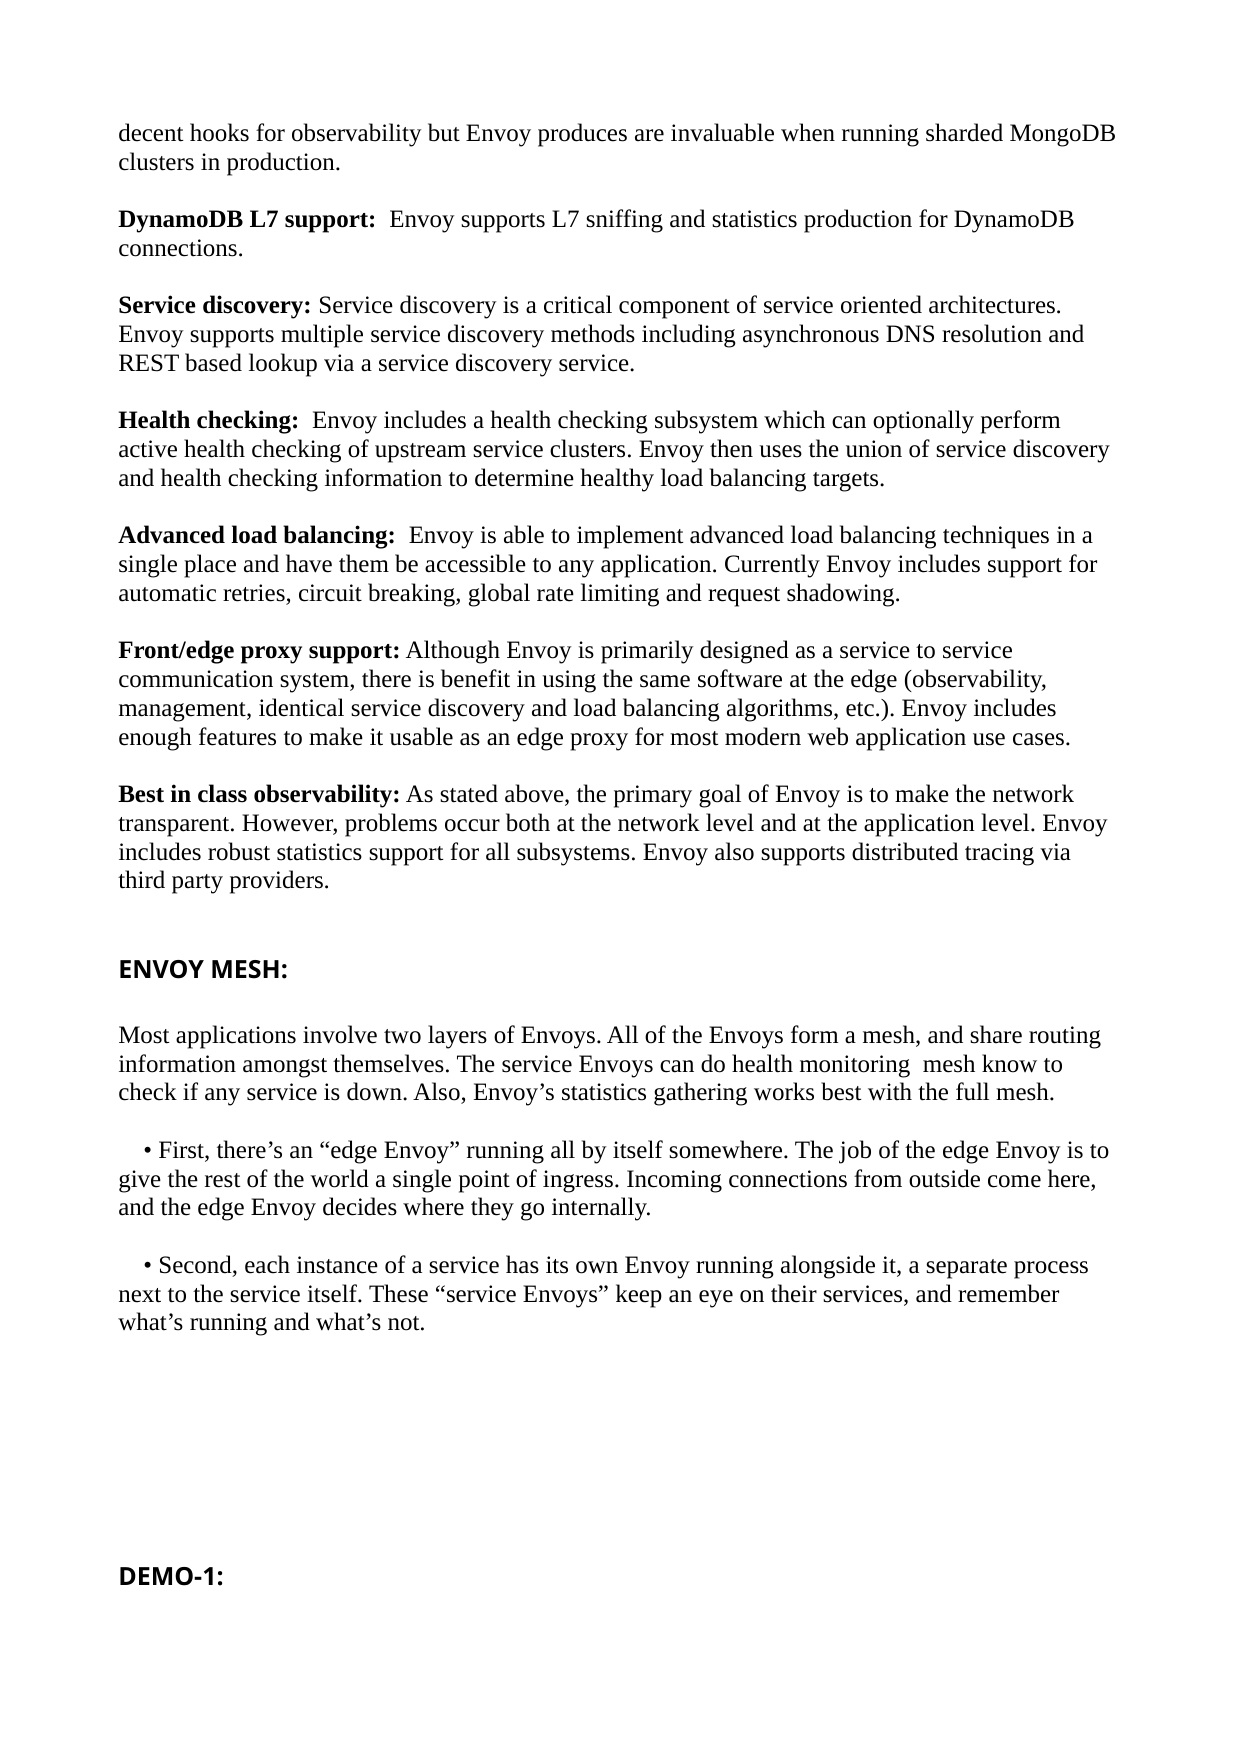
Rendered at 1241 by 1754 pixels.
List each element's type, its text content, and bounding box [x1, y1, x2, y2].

text Most applications involve two layers of Envoys. All of the Envoys form a mesh, and share routing information amongst themselves. The service Envoys can do health monitoring mesh know to check if any service is down. Also, Envoy’s statistics gathering works best with the full mesh. [118, 1020, 1122, 1106]
text • First, there’s an “edge Envoy” running all by itself somewhere. The job of the edge Envoy is to give the rest of the world a single point of ingress. Incoming connections from outside come here, and the edge Envoy decides where they go internally. [118, 1135, 1122, 1221]
text Front/edge proxy support: Although Envoy is primarily designed as a service to service communication system, there is benefit in using the same software at the edge (observability, management, identical service discovery and load balancing algorithms, etc.). Envoy includes enough features to make it usable as an edge proxy for most modern web application use cases. [118, 636, 1122, 751]
text DynamoDB L7 support: Envoy supports L7 sniffing and statistics production for DynamoDB connections. [118, 204, 1122, 262]
text decent hooks for observability but Envoy produces are invaluable when running sharded MongoDB clusters in production. [118, 118, 1122, 176]
text Advanced load balancing: Envoy is able to implement advanced load balancing techniques in a single place and have them be accessible to any application. Currently Envoy includes support for automatic retries, circuit breaking, global rate limiting and request shadowing. [118, 521, 1122, 607]
text Service discovery: Service discovery is a critical component of service oriented architectures. Envoy supports multiple service discovery methods including asynchronous DNS resolution and REST based lookup via a service discovery service. [118, 291, 1122, 377]
text DEMO-1: [118, 1559, 1122, 1593]
text ENVOY MESH: [118, 952, 1122, 986]
text Health checking: Envoy includes a health checking subsystem which can optionally perform active health checking of upstream service clusters. Envoy then uses the union of service discovery and health checking information to determine healthy load balancing targets. [118, 406, 1122, 492]
text • Second, each instance of a service has its own Envoy running alongside it, a separate process next to the service itself. These “service Envoys” keep an eye on their services, and remember what’s running and what’s not. [118, 1250, 1122, 1336]
text Best in class observability: As stated above, the primary goal of Envoy is to make the network transparent. However, problems occur both at the network level and at the application level. Envoy includes robust statistics support for all subsystems. Envoy also supports distributed tracing via third party providers. [118, 779, 1122, 894]
